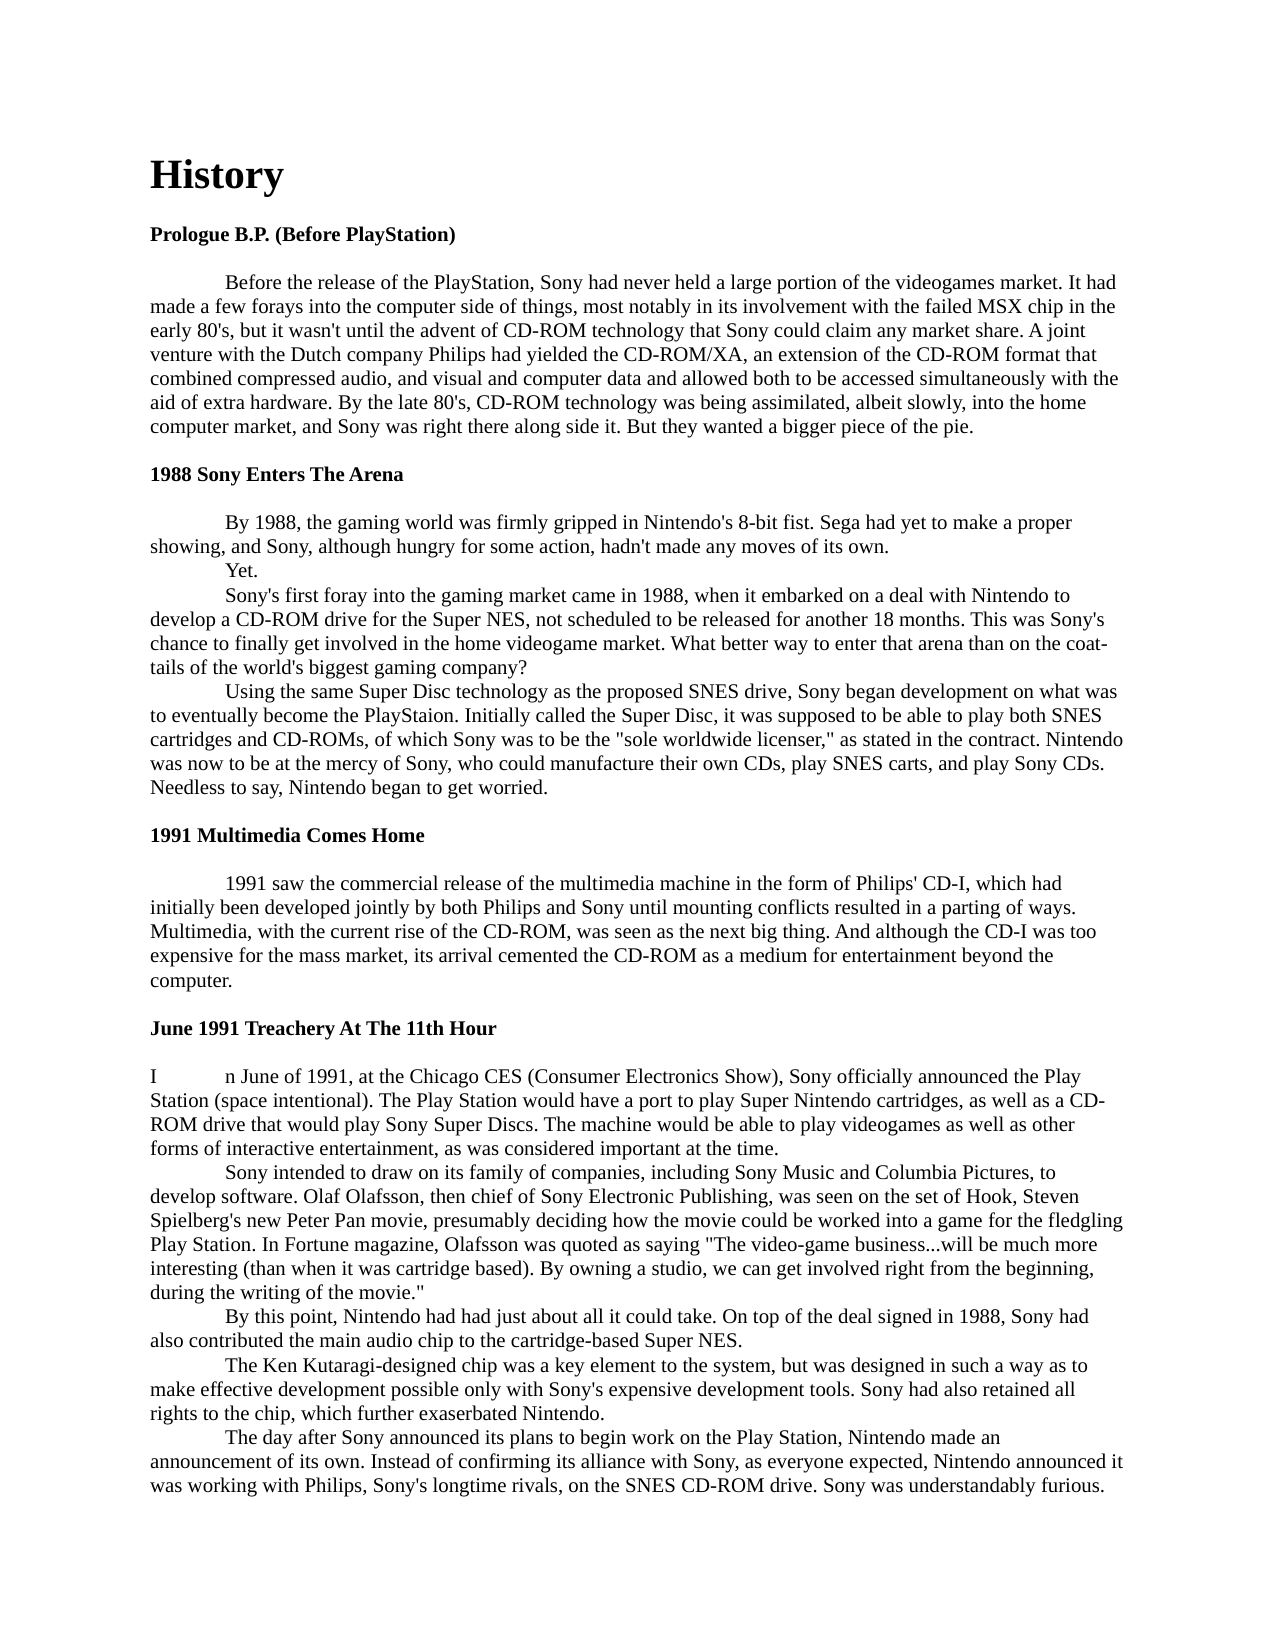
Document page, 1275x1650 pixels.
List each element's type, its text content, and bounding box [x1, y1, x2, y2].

text Yet. [150, 558, 1125, 582]
text By 1988, the gaming world was firmly gripped in Nintendo's 8-bit fist. Sega had yet to make a proper showing, and Sony, although hungry for some action, hadn't made any moves of its own. [150, 510, 1125, 558]
text June 1991 Treachery At The 11th Hour [150, 1016, 1125, 1040]
text 1988 Sony Enters The Arena [150, 462, 1125, 486]
text Using the same Super Disc technology as the proposed SNES drive, Sony began development on what was to eventually become the PlayStaion. Initially called the Super Disc, it was supposed to be able to play both SNES cartridges and CD-ROMs, of which Sony was to be the "sole worldwide licenser," as stated in the contract. Nintendo was now to be at the mercy of Sony, who could manufacture their own CDs, play SNES carts, and play Sony CDs. Needless to say, Nintendo began to get worried. [150, 679, 1125, 799]
text History [150, 150, 1125, 198]
text The day after Sony announced its plans to begin work on the Play Station, Nintendo made an announcement of its own. Instead of confirming its alliance with Sony, as everyone expected, Nintendo announced it was working with Philips, Sony's longtime rivals, on the SNES CD-ROM drive. Sony was understandably furious. [150, 1425, 1125, 1497]
text By this point, Nintendo had had just about all it could take. On top of the deal signed in 1988, Sony had also contributed the main audio chip to the cartridge-based Super NES. [150, 1304, 1125, 1352]
text The Ken Kutaragi-designed chip was a key element to the system, but was designed in such a way as to make effective development possible only with Sony's expensive development tools. Sony had also retained all rights to the chip, which further exaserbated Nintendo. [150, 1352, 1125, 1425]
text Sony intended to draw on its family of companies, including Sony Music and Columbia Pictures, to develop software. Olaf Olafsson, then chief of Sony Electronic Publishing, was seen on the set of Hook, Steven Spielberg's new Peter Pan movie, presumably deciding how the movie could be worked into a game for the fledgling Play Station. In Fortune magazine, Olafsson was quoted as saying "The video-game business...will be much more interesting (than when it was cartridge based). By owning a studio, we can get involved right from the beginning, during the writing of the movie." [150, 1160, 1125, 1304]
text Prologue B.P. (Before PlayStation) [150, 222, 1125, 246]
text Sony's first foray into the gaming market came in 1988, when it embarked on a deal with Nintendo to develop a CD-ROM drive for the Super NES, not scheduled to be released for another 18 months. This was Sony's chance to finally get involved in the home videogame market. What better way to enter that arena than on the coat-tails of the world's biggest gaming company? [150, 582, 1125, 679]
text I n June of 1991, at the Chicago CES (Consumer Electronics Show), Sony officially announced the Play Station (space intentional). The Play Station would have a port to play Super Nintendo cartridges, as well as a CD-ROM drive that would play Sony Super Discs. The machine would be able to play videogames as well as other forms of interactive entertainment, as was considered important at the time. [150, 1064, 1125, 1160]
text 1991 Multimedia Comes Home [150, 823, 1125, 847]
text Before the release of the PlayStation, Sony had never held a large portion of the videogames market. It had made a few forays into the computer side of things, most notably in its involvement with the failed MSX chip in the early 80's, but it wasn't until the advent of CD-ROM technology that Sony could claim any market share. A joint venture with the Dutch company Philips had yielded the CD-ROM/XA, an extension of the CD-ROM format that combined compressed audio, and visual and computer data and allowed both to be accessed simultaneously with the aid of extra hardware. By the late 80's, CD-ROM technology was being assimilated, albeit slowly, into the home computer market, and Sony was right there along side it. But they wanted a bigger piece of the pie. [150, 270, 1125, 438]
text 1991 saw the commercial release of the multimedia machine in the form of Philips' CD-I, which had initially been developed jointly by both Philips and Sony until mounting conflicts resulted in a parting of ways. Multimedia, with the current rise of the CD-ROM, was seen as the next big thing. And although the CD-I was too expensive for the mass market, its arrival cemented the CD-ROM as a medium for entertainment beyond the computer. [150, 871, 1125, 992]
